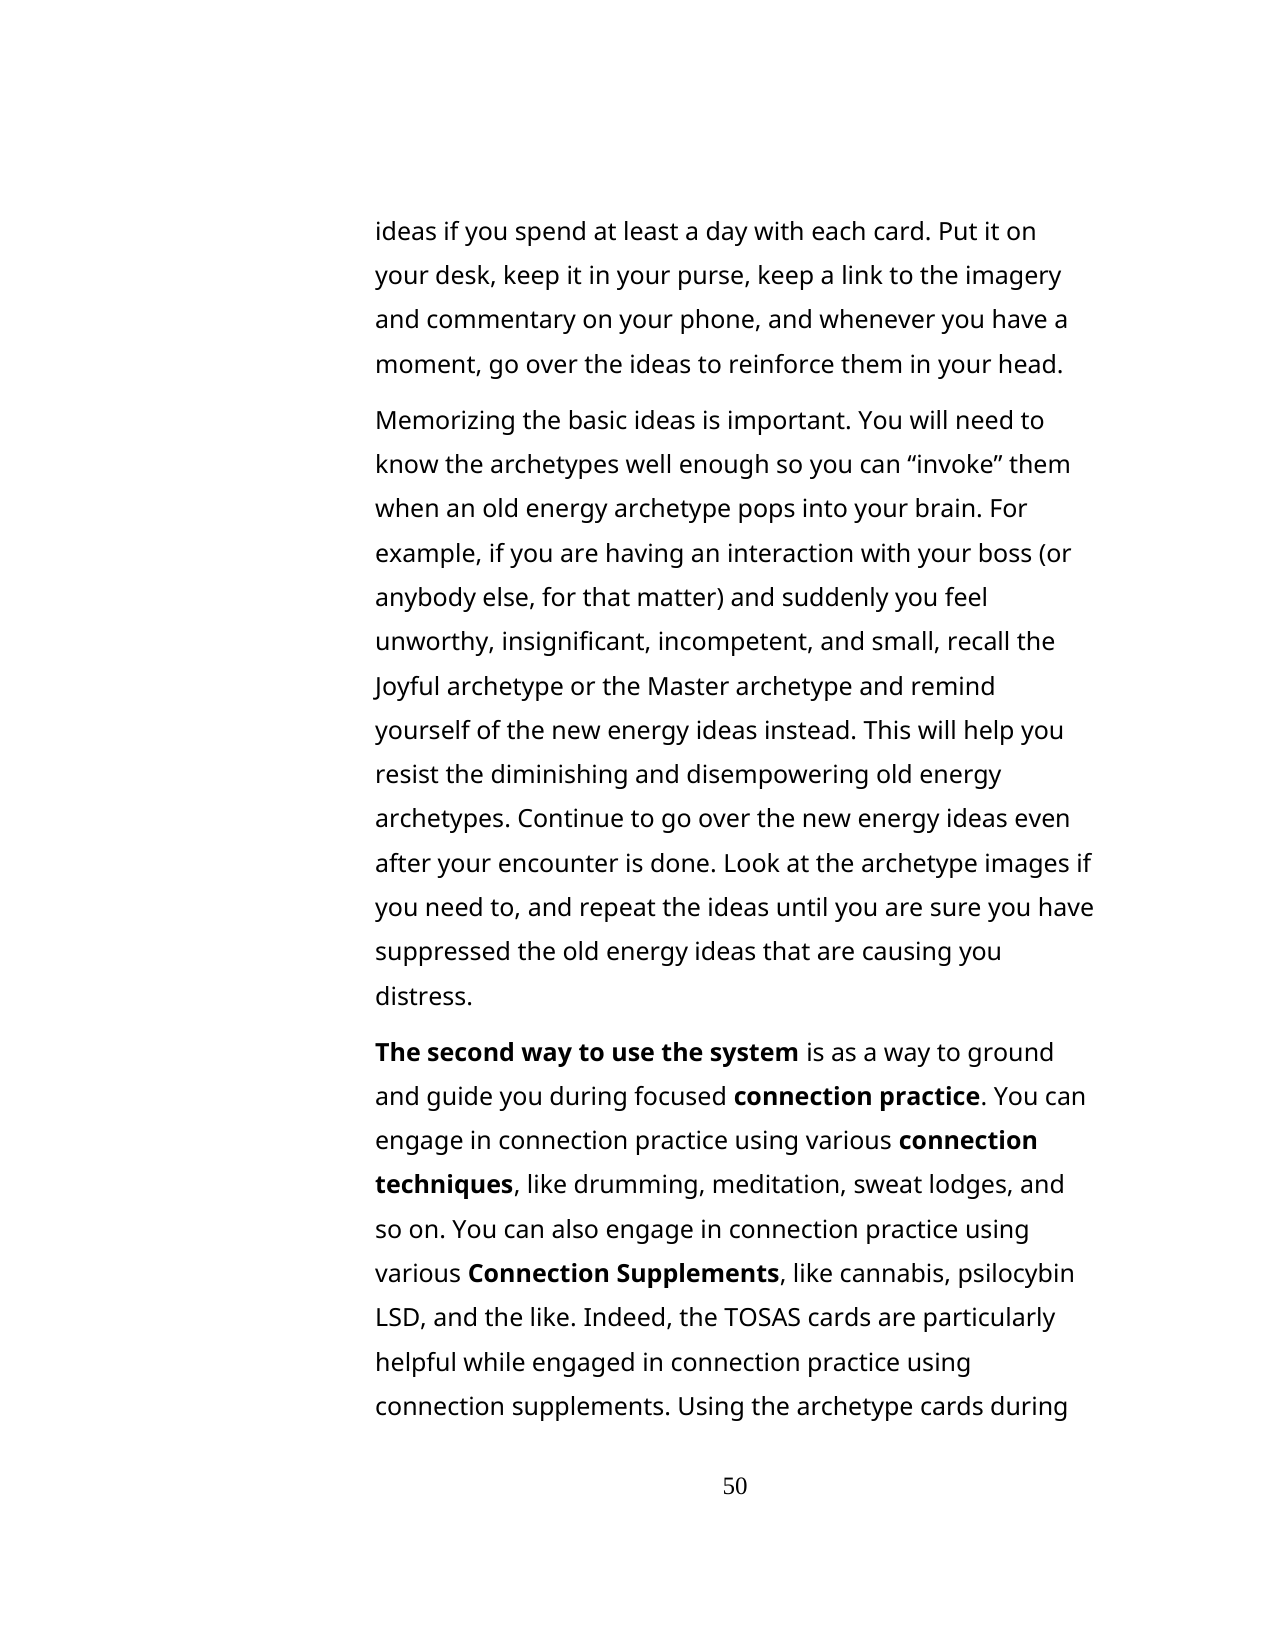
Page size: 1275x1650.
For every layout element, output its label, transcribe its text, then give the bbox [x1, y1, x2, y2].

text The second way to use the system is as a way to ground and guide you during focused connection practice. You can engage in connection practice using various connection techniques, like drumming, meditation, sweat lodges, and so on. You can also engage in connection practice using various Connection Supplements, like cannabis, psilocybin LSD, and the like. Indeed, the TOSAS cards are particularly helpful while engaged in connection practice using connection supplements. Using the archetype cards during [375, 1034, 1095, 1423]
text ideas if you spend at least a day with each card. Put it on your desk, keep it in your purse, keep a link to the imagery and commentary on your phone, and whenever you have a moment, go over the ideas to reinforce them in your head. [375, 213, 1095, 380]
text Memorizing the basic ideas is important. You will need to know the archetypes well enough so you can “invoke” them when an old energy archetype pops into your brain. For example, if you are having an interaction with your boss (or anybody else, for that matter) and suddenly you feel unworthy, insignificant, incompetent, and small, recall the Joyful archetype or the Master archetype and remind yourself of the new energy ideas instead. This will help you resist the diminishing and disempowering old energy archetypes. Continue to go over the new energy ideas even after your encounter is done. Look at the archetype images if you need to, and repeat the ideas until you are sure you have suppressed the old energy ideas that are causing you distress. [375, 403, 1095, 1012]
